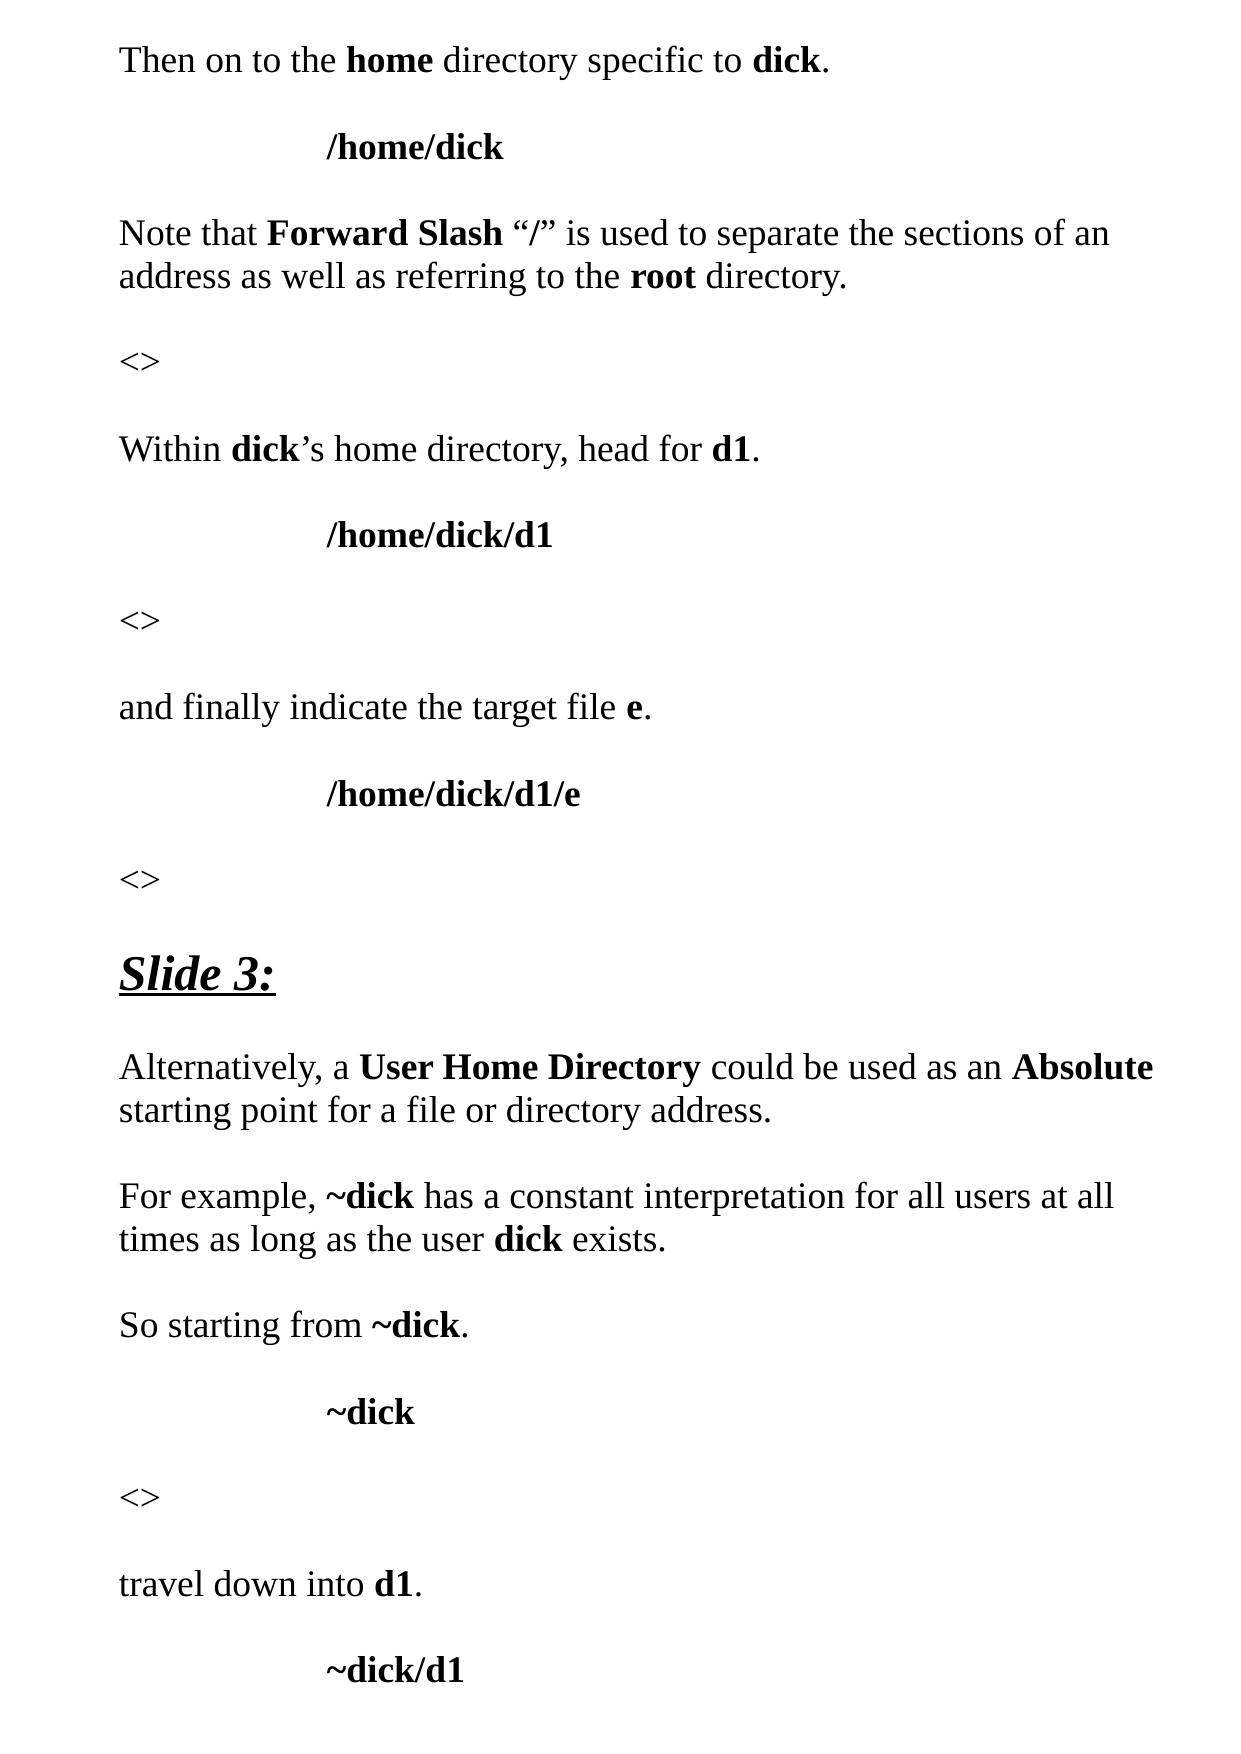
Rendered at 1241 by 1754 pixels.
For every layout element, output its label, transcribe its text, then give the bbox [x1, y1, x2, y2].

text travel down into d1. [119, 1562, 1202, 1605]
text For example, ~dick has a constant interpretation for all users at all times as long as the user dick exists. [119, 1173, 1202, 1260]
text /home/dick/d1 [119, 512, 1202, 555]
text Then on to the home directory specific to dick. [119, 38, 1202, 81]
text ~dick [119, 1389, 1202, 1432]
text <> [119, 857, 1202, 900]
text Within dick’s home directory, head for d1. [119, 426, 1202, 469]
text /home/dick [119, 124, 1202, 167]
text <> [119, 340, 1202, 383]
text ~dick/d1 [119, 1648, 1202, 1691]
text Alternatively, a User Home Directory could be used as an Absolute starting point for a file or directory address. [119, 1044, 1202, 1130]
text <> [119, 1475, 1202, 1518]
text and finally indicate the target file e. [119, 685, 1202, 728]
text So starting from ~dick. [119, 1303, 1202, 1346]
text /home/dick/d1/e [119, 771, 1202, 814]
text Slide 3: [119, 943, 1202, 1001]
text Note that Forward Slash “/” is used to separate the sections of an address as well as referring to the root directory. [119, 210, 1202, 297]
text <> [119, 598, 1202, 642]
